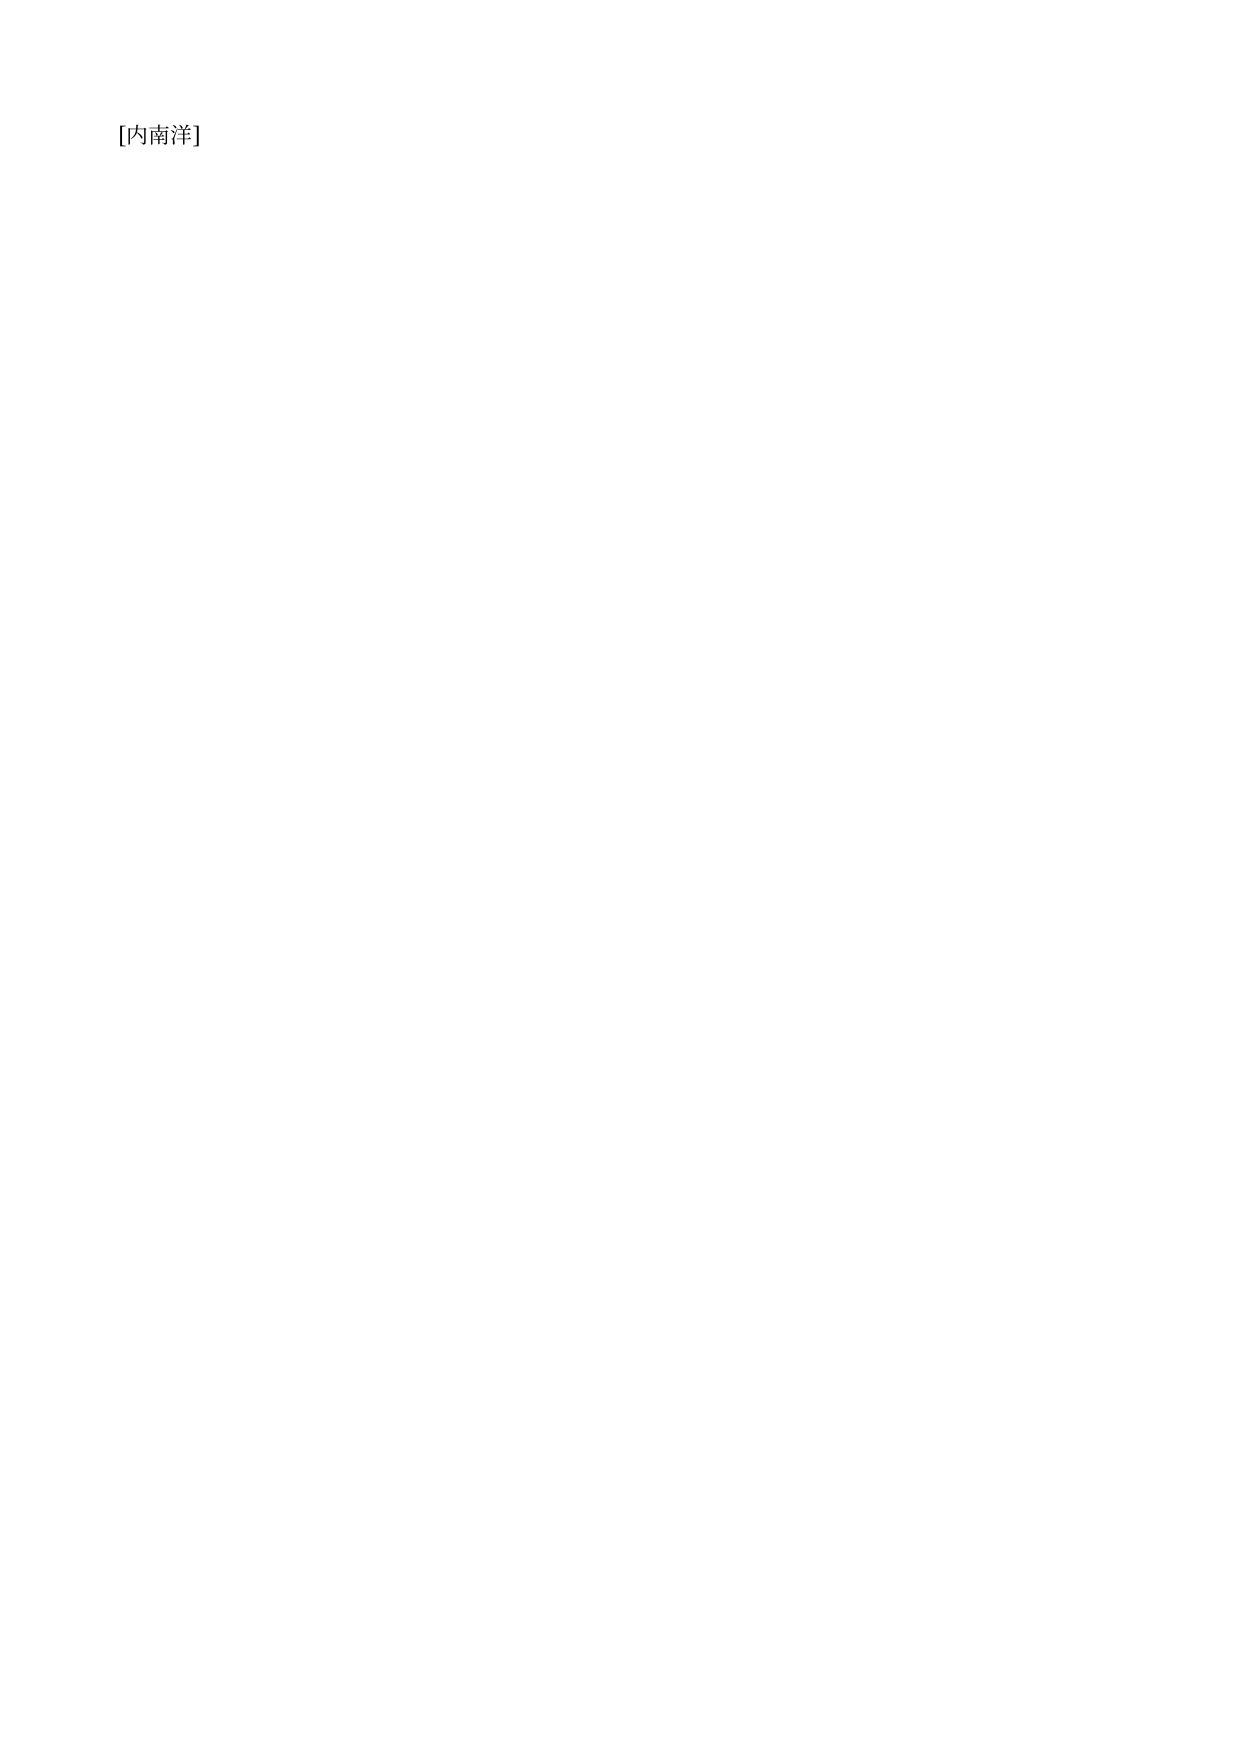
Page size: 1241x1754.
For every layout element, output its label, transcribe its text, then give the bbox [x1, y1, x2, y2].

text [内南洋] [118, 118, 1122, 149]
